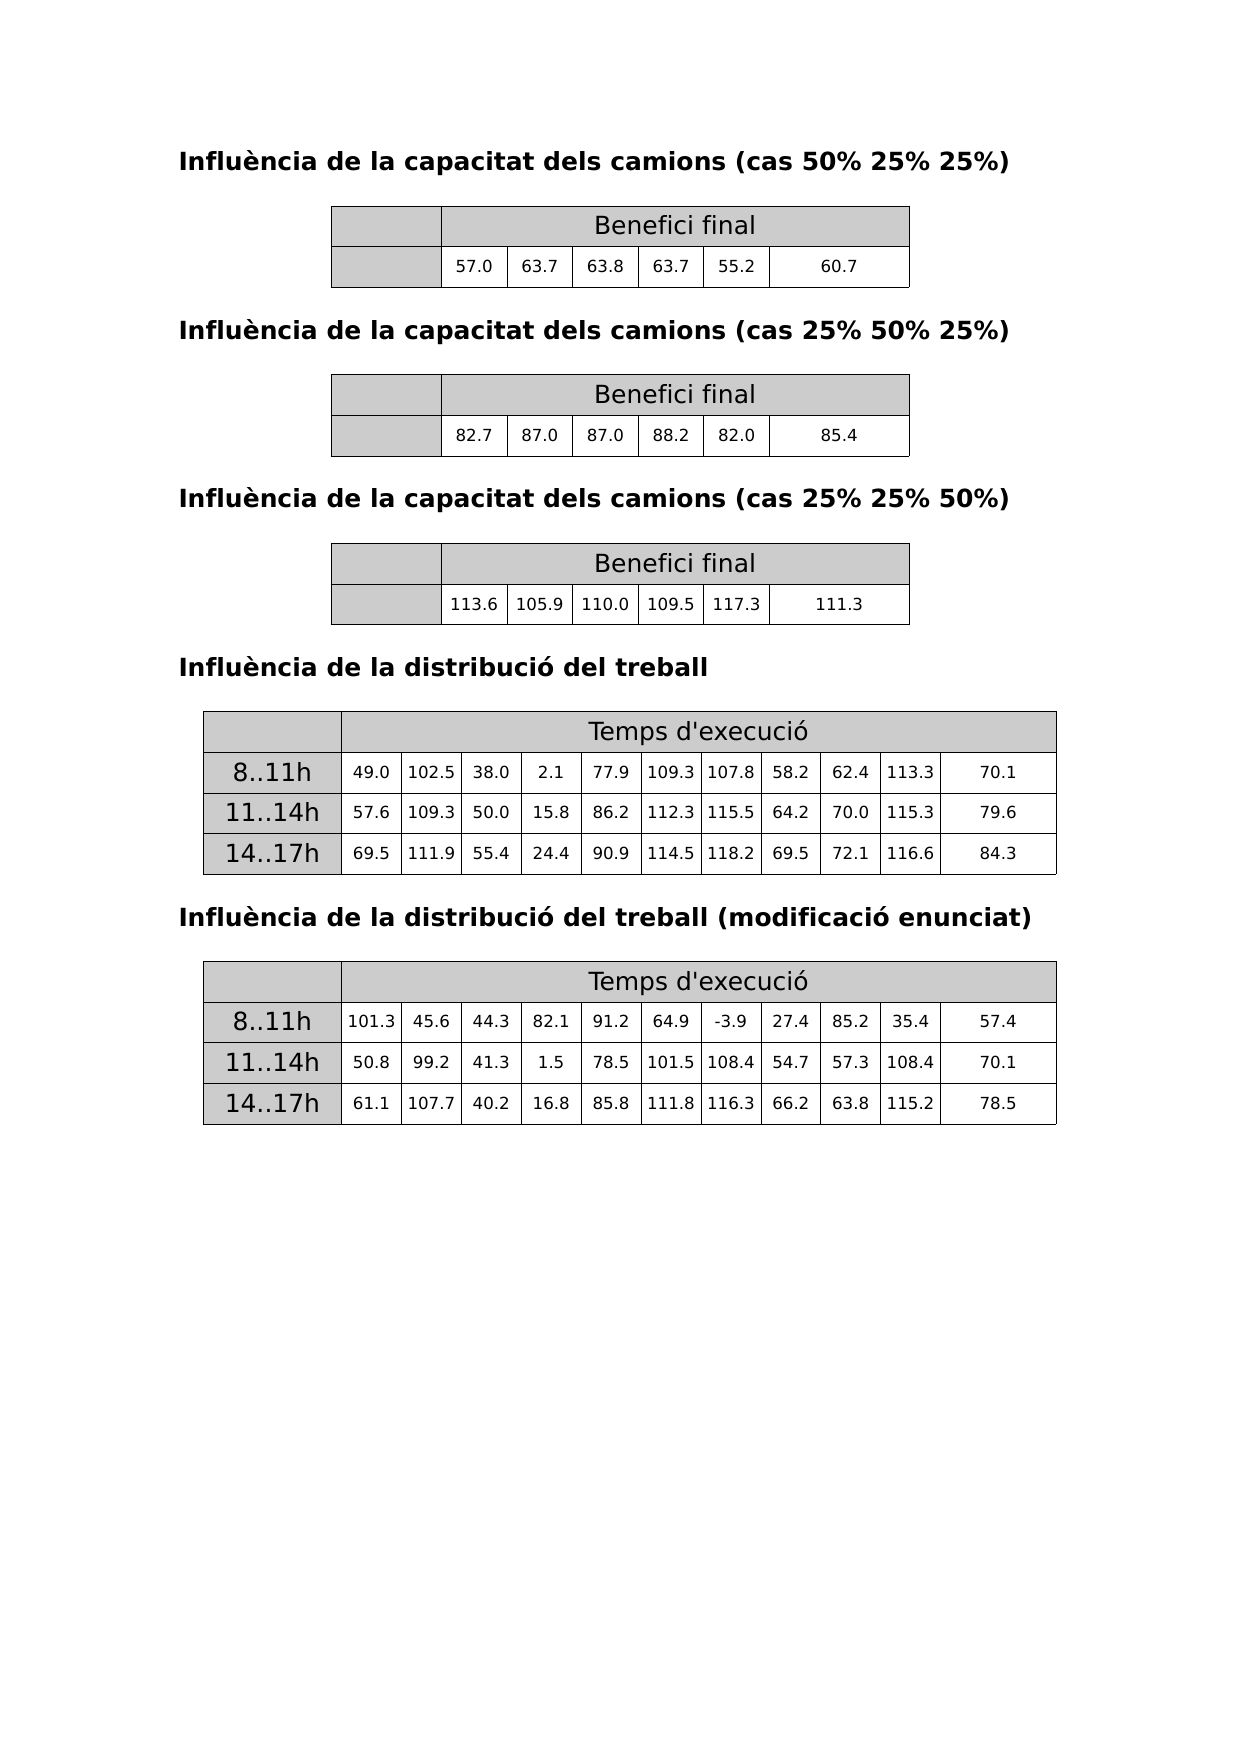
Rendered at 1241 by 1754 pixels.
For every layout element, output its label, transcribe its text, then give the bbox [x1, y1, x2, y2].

table_cell 112.3 [642, 794, 701, 833]
table_cell 107.7 [402, 1084, 461, 1124]
table_cell 107.8 [702, 753, 761, 793]
table_cell 63.8 [821, 1084, 880, 1124]
table_cell 117.3 [704, 585, 769, 624]
table_cell 44.3 [462, 1003, 521, 1042]
table_cell 58.2 [762, 753, 820, 793]
table_cell 50.8 [342, 1043, 401, 1083]
table_cell 118.2 [702, 834, 761, 874]
table_cell 111.3 [770, 585, 909, 624]
text Influència de la capacitat dels camions (cas 50% 25% 25%) [118, 147, 1122, 176]
table_cell 11..14h [204, 794, 341, 833]
table_cell 90.9 [582, 834, 641, 874]
table_cell 45.6 [402, 1003, 461, 1042]
table_cell 116.3 [702, 1084, 761, 1124]
table_cell [332, 585, 441, 624]
text Influència de la capacitat dels camions (cas 25% 25% 50%) [118, 484, 1122, 514]
table_cell [332, 247, 441, 287]
table_cell 70.1 [941, 1043, 1056, 1083]
table_cell 91.2 [582, 1003, 641, 1042]
table_cell 57.4 [941, 1003, 1056, 1042]
table_cell 78.5 [941, 1084, 1056, 1124]
text Influència de la capacitat dels camions (cas 25% 50% 25%) [118, 316, 1122, 345]
table_cell 8..11h [204, 753, 341, 793]
table_cell 114.5 [642, 834, 701, 874]
table_cell 64.9 [642, 1003, 701, 1042]
table_cell 115.3 [881, 794, 940, 833]
table_cell 87.0 [508, 416, 572, 456]
table_cell 113.6 [442, 585, 507, 624]
table_cell 35.4 [881, 1003, 940, 1042]
table_cell 63.7 [508, 247, 572, 287]
table_cell 15.8 [522, 794, 581, 833]
table_cell 115.5 [702, 794, 761, 833]
table_cell 108.4 [881, 1043, 940, 1083]
table_header [332, 207, 441, 246]
table_cell 108.4 [702, 1043, 761, 1083]
text Influència de la distribució del treball (modificació enunciat) [118, 903, 1122, 932]
table_cell 8..11h [204, 1003, 341, 1042]
table_header [204, 712, 341, 752]
table_header [332, 544, 441, 584]
table_cell -3.9 [702, 1003, 761, 1042]
table_cell 61.1 [342, 1084, 401, 1124]
table_cell 69.5 [342, 834, 401, 874]
table_cell 27.4 [762, 1003, 820, 1042]
table_cell 2.1 [522, 753, 581, 793]
table_cell 84.3 [941, 834, 1056, 874]
table_cell 60.7 [770, 247, 909, 287]
table_header Temps d'execució [342, 712, 1056, 752]
table_cell 70.0 [821, 794, 880, 833]
table_cell 116.6 [881, 834, 940, 874]
table_cell [332, 416, 441, 456]
table_cell 110.0 [573, 585, 638, 624]
text Influència de la distribució del treball [118, 653, 1122, 682]
table_cell 63.7 [639, 247, 703, 287]
table_cell 86.2 [582, 794, 641, 833]
table_cell 40.2 [462, 1084, 521, 1124]
table_cell 70.1 [941, 753, 1056, 793]
table_cell 62.4 [821, 753, 880, 793]
table_cell 102.5 [402, 753, 461, 793]
table_cell 111.8 [642, 1084, 701, 1124]
table_cell 54.7 [762, 1043, 820, 1083]
table_cell 109.3 [402, 794, 461, 833]
table_cell 101.5 [642, 1043, 701, 1083]
table_cell 82.0 [704, 416, 769, 456]
table_cell 49.0 [342, 753, 401, 793]
table_header Benefici final [442, 544, 909, 584]
table_cell 14..17h [204, 834, 341, 874]
table_cell 16.8 [522, 1084, 581, 1124]
table_cell 57.3 [821, 1043, 880, 1083]
table_cell 109.3 [642, 753, 701, 793]
table_header [332, 375, 441, 415]
table_cell 55.2 [704, 247, 769, 287]
table_cell 85.8 [582, 1084, 641, 1124]
table_cell 105.9 [508, 585, 572, 624]
table_cell 87.0 [573, 416, 638, 456]
table_cell 99.2 [402, 1043, 461, 1083]
table_cell 14..17h [204, 1084, 341, 1124]
table_cell 64.2 [762, 794, 820, 833]
table_cell 66.2 [762, 1084, 820, 1124]
table_cell 57.6 [342, 794, 401, 833]
table_cell 82.1 [522, 1003, 581, 1042]
table_cell 85.4 [770, 416, 909, 456]
table_cell 78.5 [582, 1043, 641, 1083]
table_cell 82.7 [442, 416, 507, 456]
table_cell 79.6 [941, 794, 1056, 833]
table_cell 11..14h [204, 1043, 341, 1083]
table_cell 85.2 [821, 1003, 880, 1042]
table_cell 50.0 [462, 794, 521, 833]
table_header Benefici final [442, 375, 909, 415]
table_cell 24.4 [522, 834, 581, 874]
table_cell 101.3 [342, 1003, 401, 1042]
table_cell 109.5 [639, 585, 703, 624]
table_header Benefici final [442, 207, 909, 246]
table_cell 38.0 [462, 753, 521, 793]
table_cell 1.5 [522, 1043, 581, 1083]
table_cell 113.3 [881, 753, 940, 793]
table_cell 57.0 [442, 247, 507, 287]
table_cell 69.5 [762, 834, 820, 874]
table_cell 41.3 [462, 1043, 521, 1083]
table_cell 72.1 [821, 834, 880, 874]
table_cell 63.8 [573, 247, 638, 287]
table_cell 111.9 [402, 834, 461, 874]
table_cell 77.9 [582, 753, 641, 793]
table_cell 115.2 [881, 1084, 940, 1124]
table_header [204, 962, 341, 1002]
table_cell 55.4 [462, 834, 521, 874]
table_cell 88.2 [639, 416, 703, 456]
table_header Temps d'execució [342, 962, 1056, 1002]
